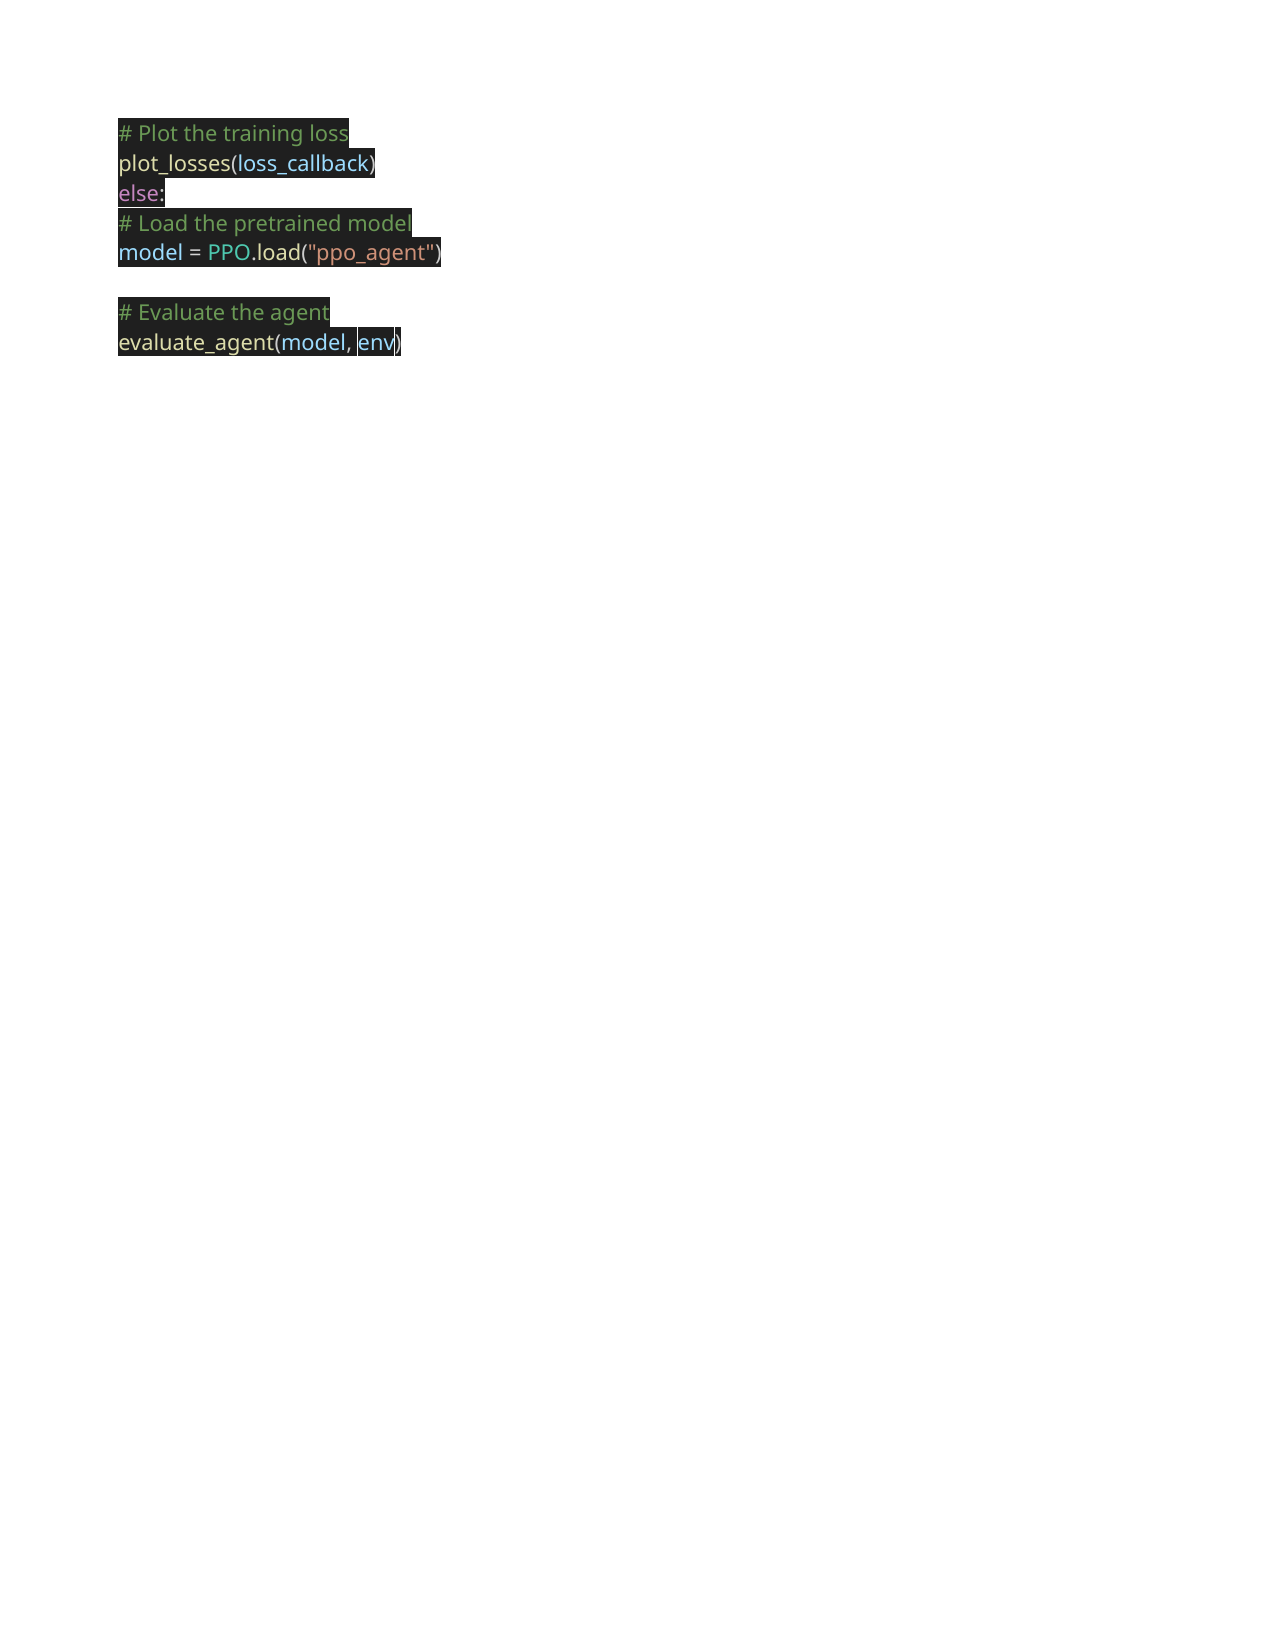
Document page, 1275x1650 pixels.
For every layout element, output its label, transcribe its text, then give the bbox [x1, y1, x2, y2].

text plot_losses(loss_callback) [118, 148, 1157, 178]
text else: [118, 178, 1157, 207]
text # Plot the training loss [118, 118, 1157, 148]
text # Load the pretrained model [118, 207, 1157, 237]
text evaluate_agent(model, env) [118, 327, 1157, 356]
text # Evaluate the agent [118, 297, 1157, 327]
text model = PPO.load("ppo_agent") [118, 237, 1157, 267]
